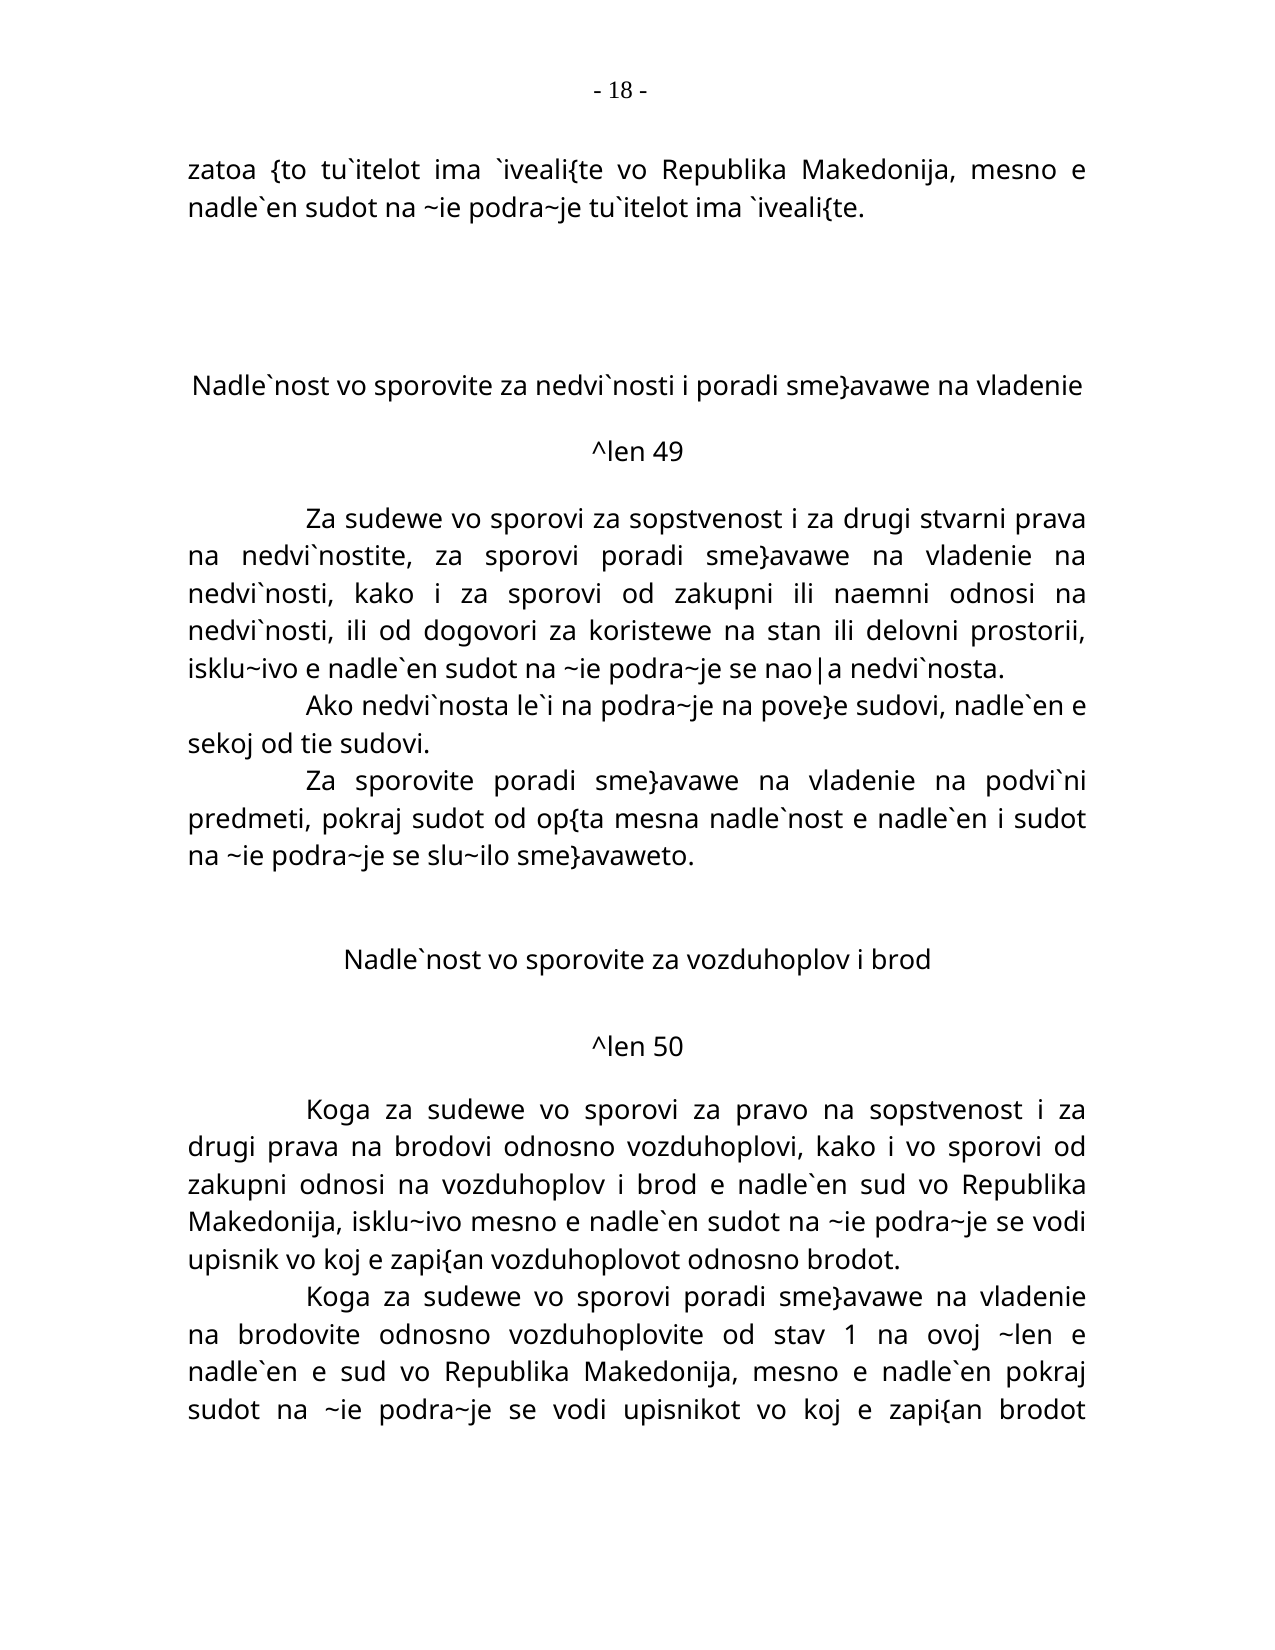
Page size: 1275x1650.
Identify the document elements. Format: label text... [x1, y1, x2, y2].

text Za sudewe vo sporovi za sopstvenost i za drugi stvarni prava na nedvi`nostite, za sporovi poradi sme}avawe na vladenie na nedvi`nosti, kako i za sporovi od zakupni ili naemni odnosi na nedvi`nosti, ili od dogovori za koristewe na stan ili delovni prostorii, isklu~ivo e nadle`en sudot na ~ie podra~je se nao|a nedvi`nosta. [187, 499, 1087, 686]
text ^len 50 [187, 1027, 1087, 1065]
text Koga za sudewe vo sporovi poradi sme}avawe na vladenie na brodovite odnosno vozduhoplovite od stav 1 na ovoj ~len e nadle`en e sud vo Republika Makedonija, mesno e nadle`en pokraj sudot na ~ie podra~je se vodi upisnikot vo koj e zapi{an brodot [187, 1277, 1087, 1427]
text Ako nedvi`nosta le`i na podra~je na pove}e sudovi, nadle`en e sekoj od tie sudovi. [187, 686, 1087, 761]
text Nadle`nost vo sporovite za vozduhoplov i brod [187, 940, 1087, 977]
text Za sporovite poradi sme}avawe na vladenie na podvi`ni predmeti, pokraj sudot od op{ta mesna nadle`nost e nadle`en i sudot na ~ie podra~je se slu~ilo sme}avaweto. [187, 761, 1087, 874]
text Nadle`nost vo sporovite za nedvi`nosti i poradi sme}avawe na vladenie [187, 367, 1087, 403]
text ^len 49 [187, 433, 1087, 469]
text zatoa {to tu`itelot ima `iveali{te vo Republika Makedonija, mesno e nadle`en sudot na ~ie podra~je tu`itelot ima `iveali{te. [187, 150, 1087, 225]
text Koga za sudewe vo sporovi za pravo na sopstvenost i za drugi prava na brodovi odnosno vozduhoplovi, kako i vo sporovi od zakupni odnosi na vozduhoplov i brod e nadle`en sud vo Republika Makedonija, isklu~ivo mesno e nadle`en sudot na ~ie podra~je se vodi upisnik vo koj e zapi{an vozduhoplovot odnosno brodot. [187, 1090, 1087, 1277]
